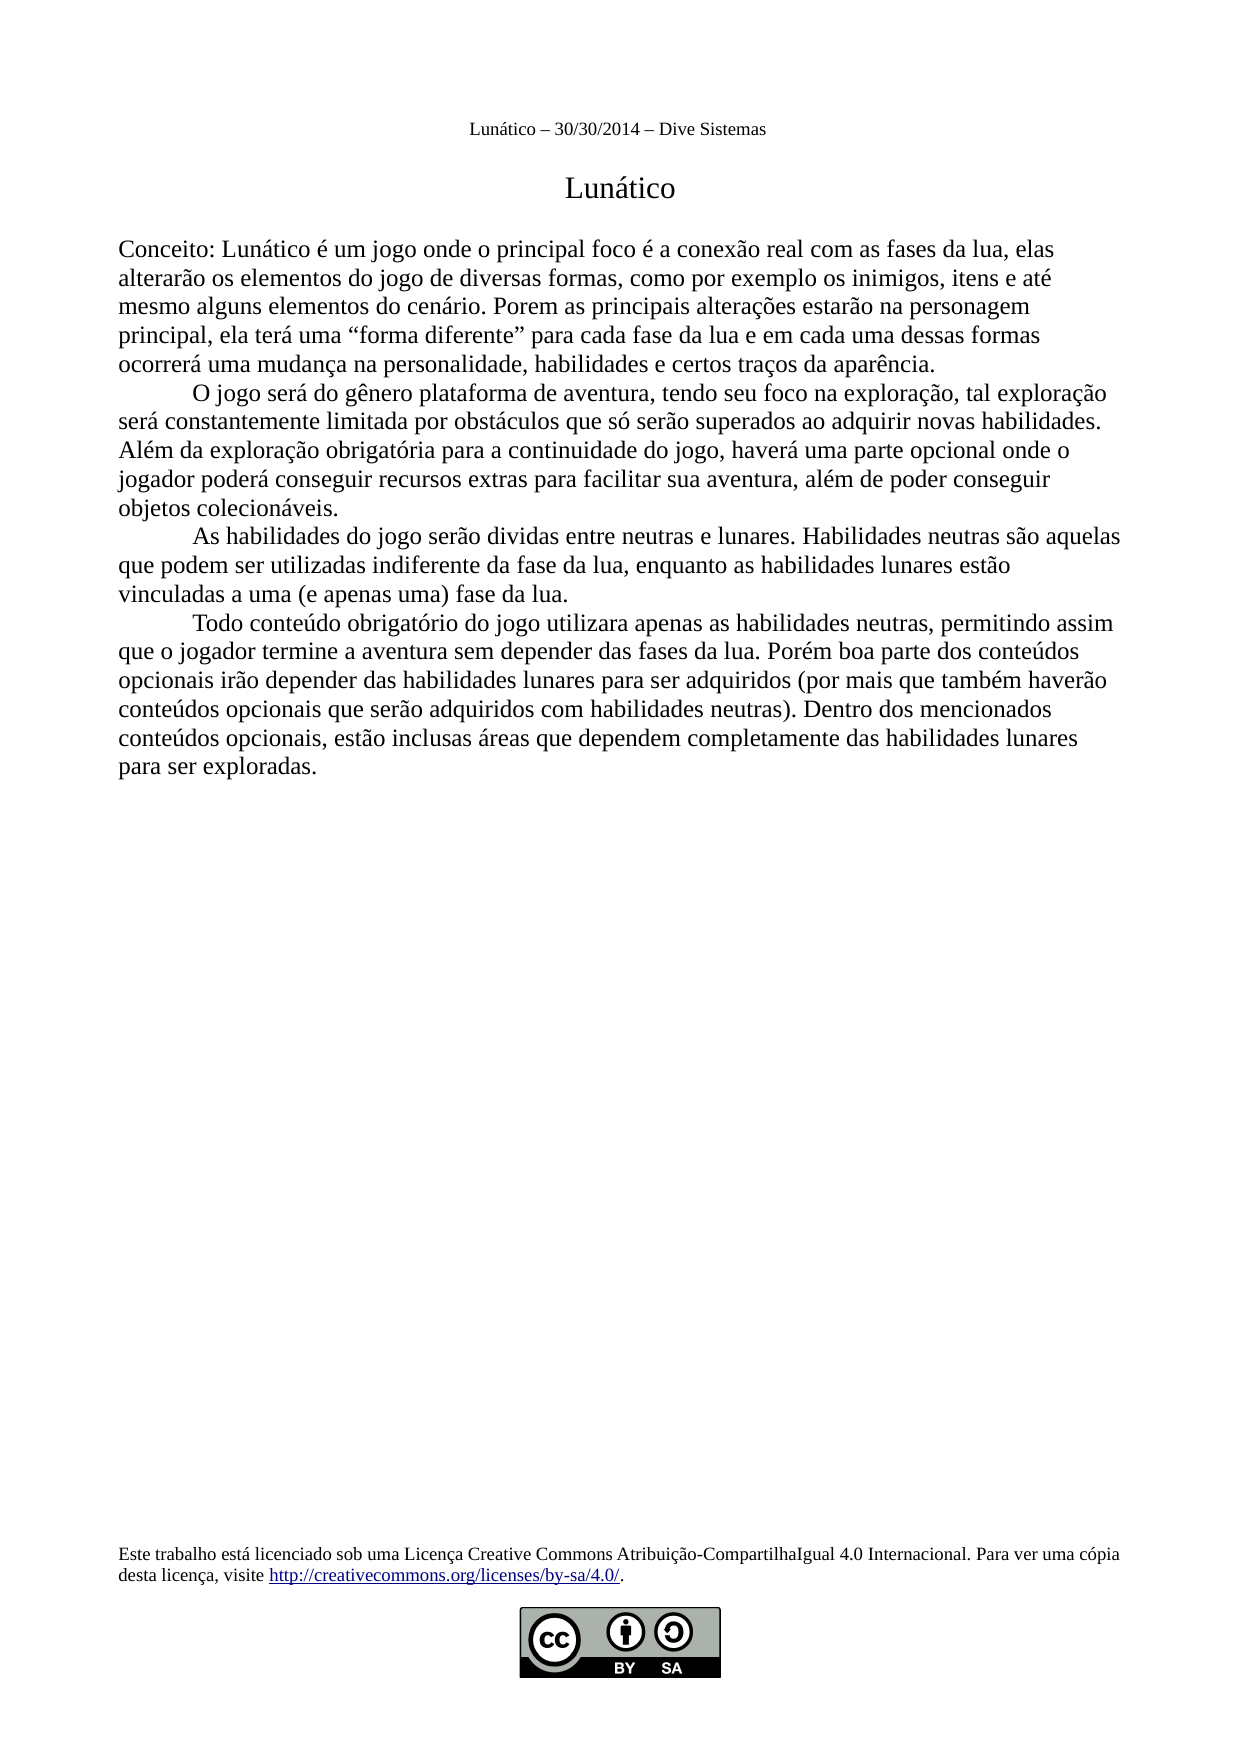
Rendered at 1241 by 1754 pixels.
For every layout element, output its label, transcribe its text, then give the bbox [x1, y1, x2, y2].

picture [519, 1607, 721, 1678]
text As habilidades do jogo serão dividas entre neutras e lunares. Habilidades neutras são aquelas que podem ser utilizadas indiferente da fase da lua, enquanto as habilidades lunares estão vinculadas a uma (e apenas uma) fase da lua. [118, 521, 1122, 608]
text Lunático [118, 169, 1122, 205]
text O jogo será do gênero plataforma de aventura, tendo seu foco na exploração, tal exploração será constantemente limitada por obstáculos que só serão superados ao adquirir novas habilidades. Além da exploração obrigatória para a continuidade do jogo, haverá uma parte opcional onde o jogador poderá conseguir recursos extras para facilitar sua aventura, além de poder conseguir objetos colecionáveis. [118, 378, 1122, 521]
text Conceito: Lunático é um jogo onde o principal foco é a conexão real com as fases da lua, elas alterarão os elementos do jogo de diversas formas, como por exemplo os inimigos, itens e até mesmo alguns elementos do cenário. Porem as principais alterações estarão na personagem principal, ela terá uma “forma diferente” para cada fase da lua e em cada uma dessas formas ocorrerá uma mudança na personalidade, habilidades e certos traços da aparência. [118, 234, 1122, 378]
text Todo conteúdo obrigatório do jogo utilizara apenas as habilidades neutras, permitindo assim que o jogador termine a aventura sem depender das fases da lua. Porém boa parte dos conteúdos opcionais irão depender das habilidades lunares para ser adquiridos (por mais que também haverão conteúdos opcionais que serão adquiridos com habilidades neutras). Dentro dos mencionados conteúdos opcionais, estão inclusas áreas que dependem completamente das habilidades lunares para ser exploradas. [118, 608, 1122, 780]
